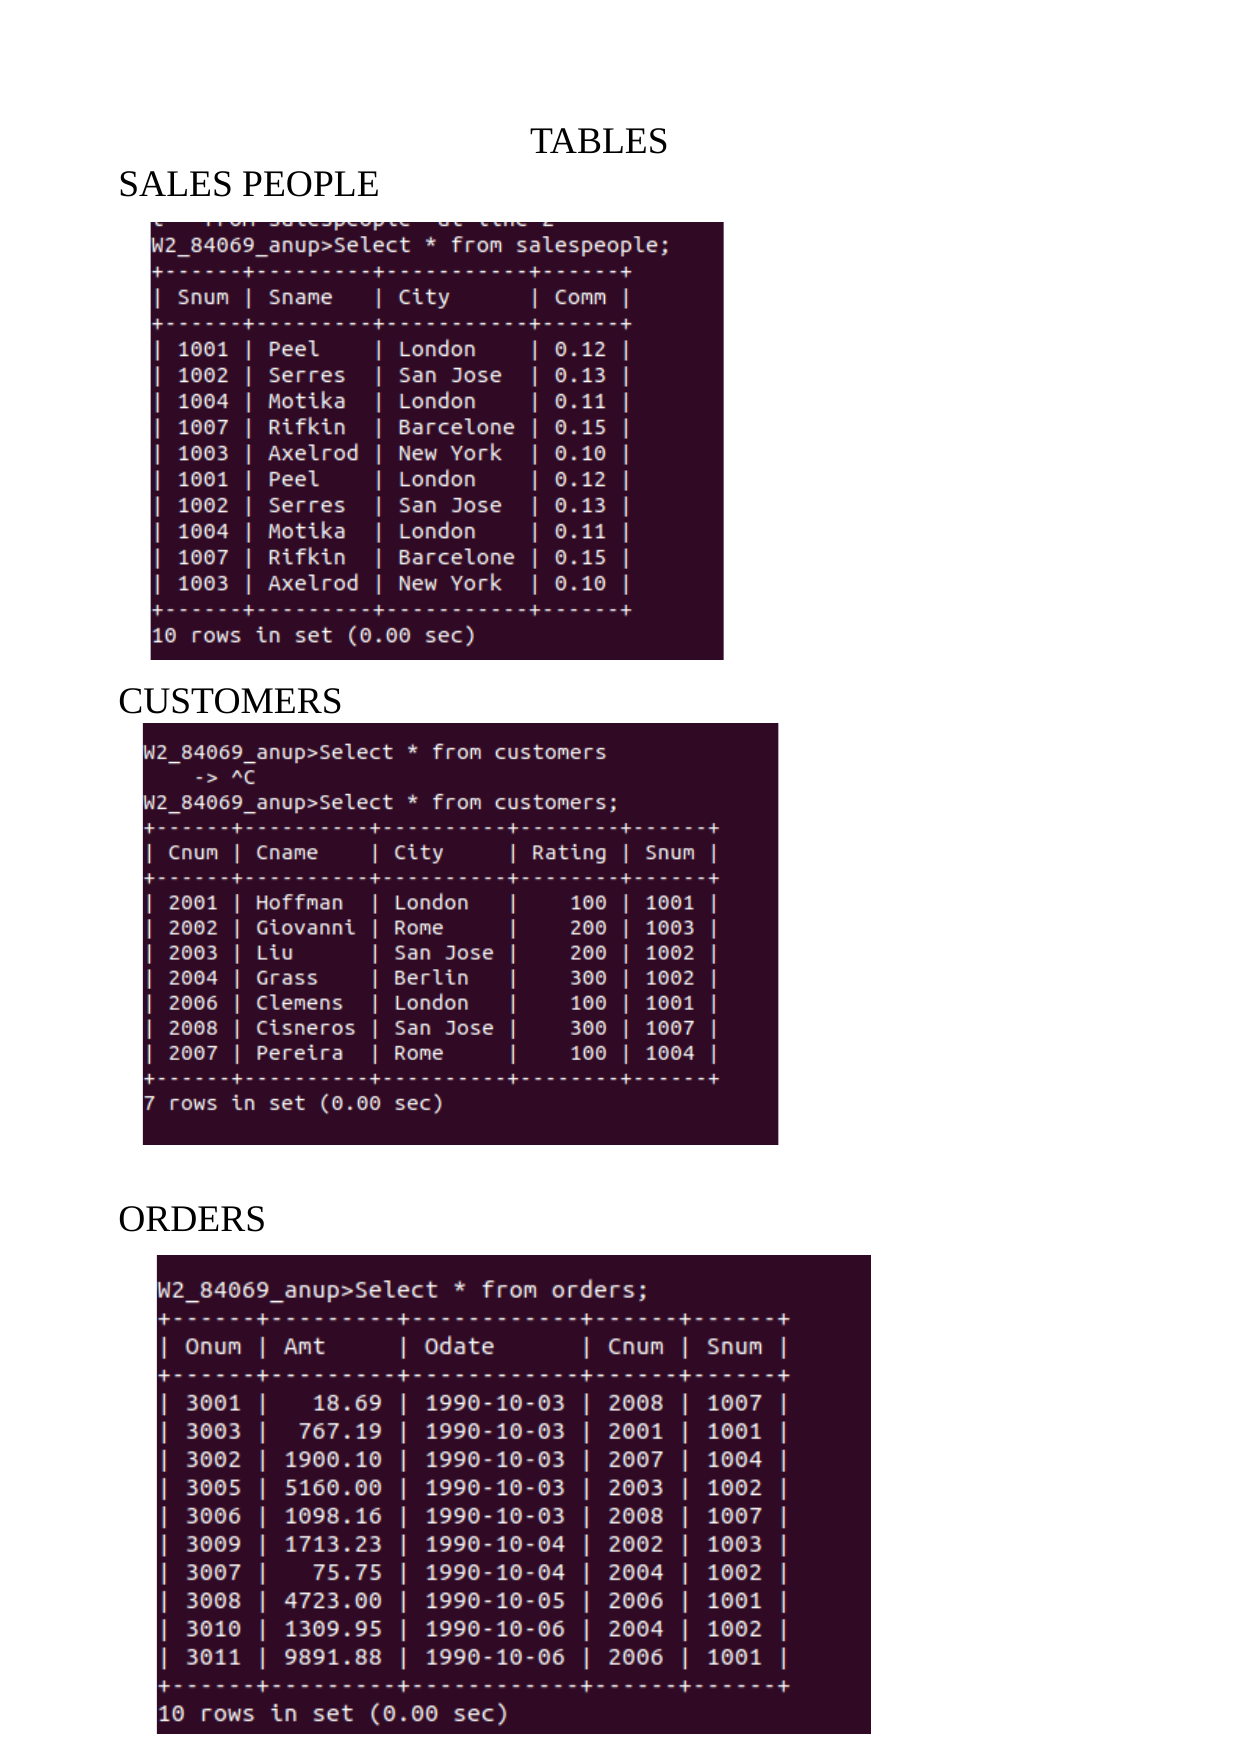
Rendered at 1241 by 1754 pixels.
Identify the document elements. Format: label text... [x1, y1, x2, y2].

picture [156, 1255, 871, 1734]
text TABLES [118, 118, 1122, 161]
picture [150, 222, 724, 660]
text CUSTOMERS [118, 679, 1122, 722]
text SALES PEOPLE [118, 161, 1122, 204]
text ORDERS [118, 1196, 1122, 1239]
picture [142, 723, 779, 1145]
